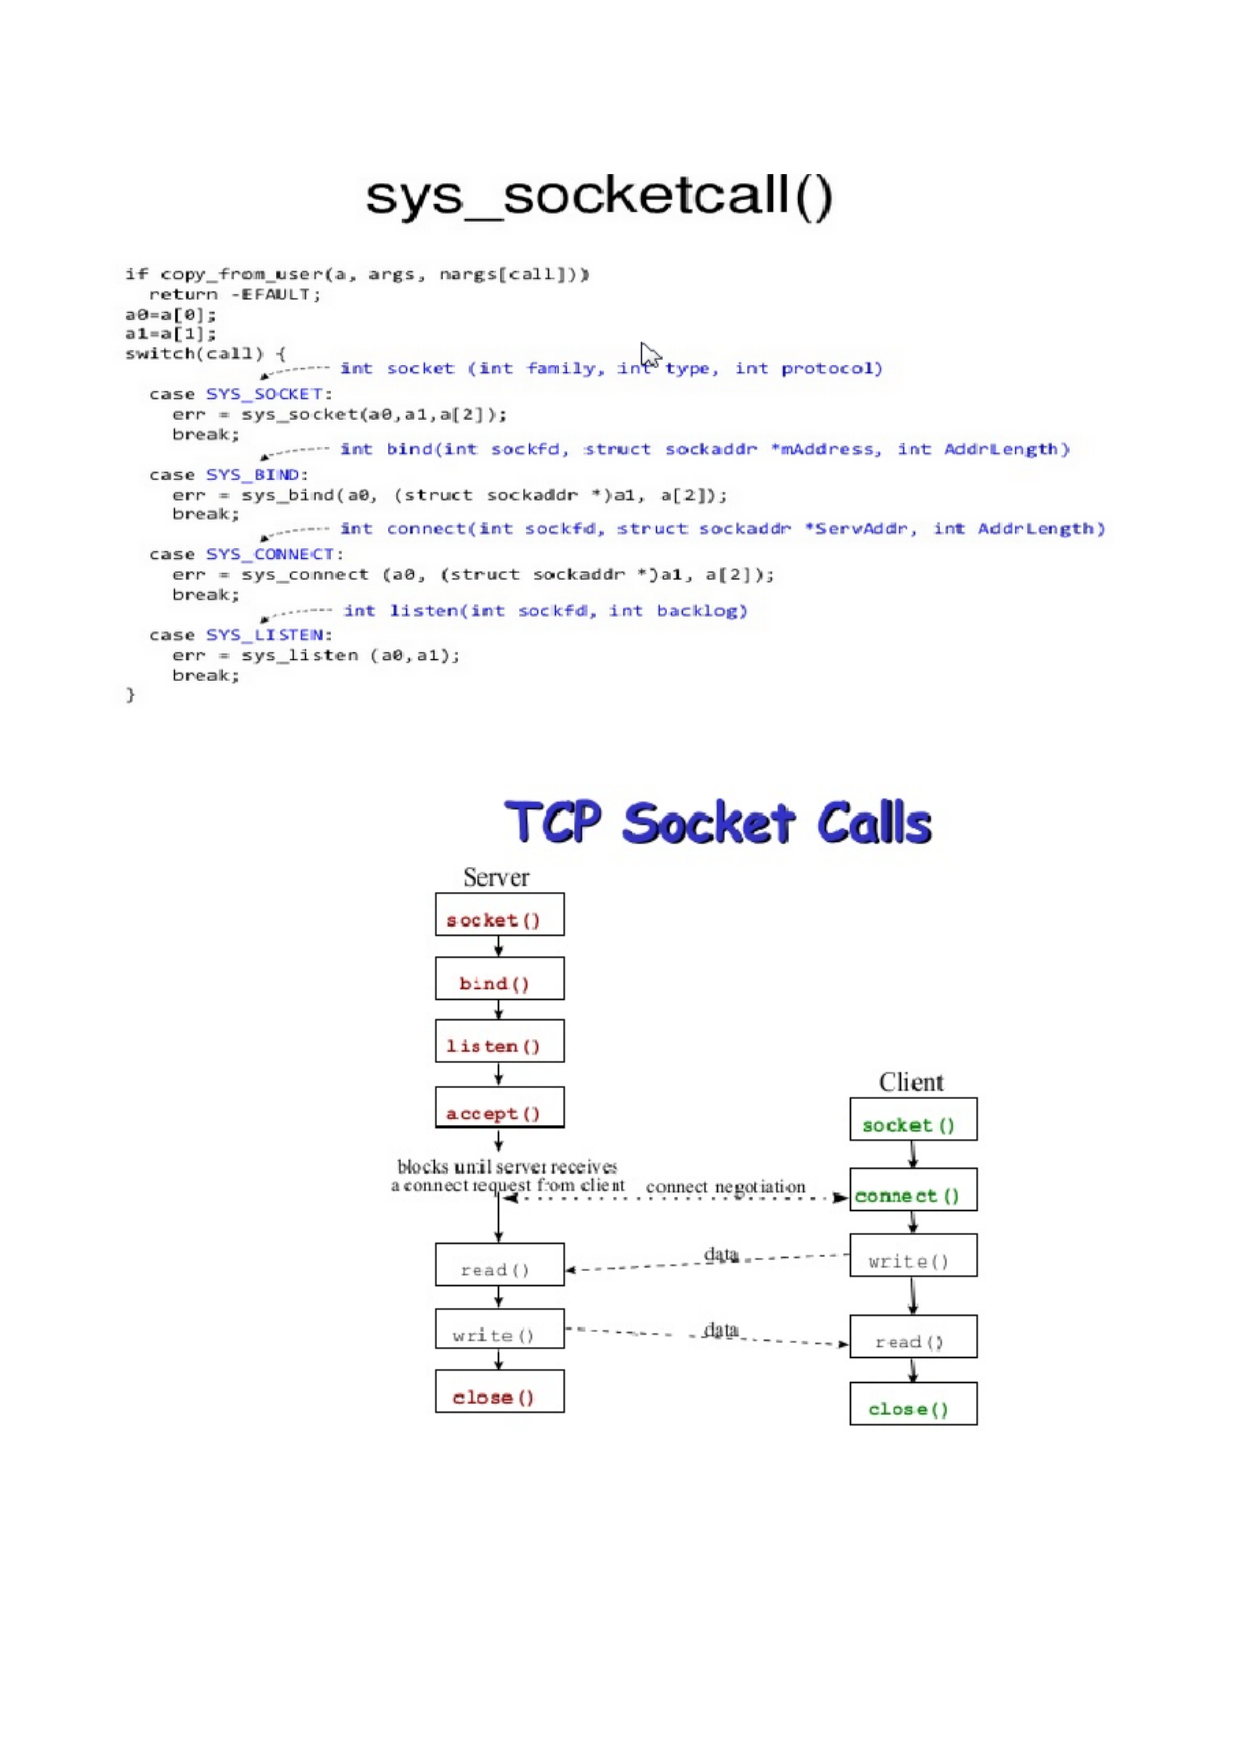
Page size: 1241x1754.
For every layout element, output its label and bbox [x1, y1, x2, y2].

picture [92, 174, 1148, 752]
picture [182, 780, 1058, 1443]
